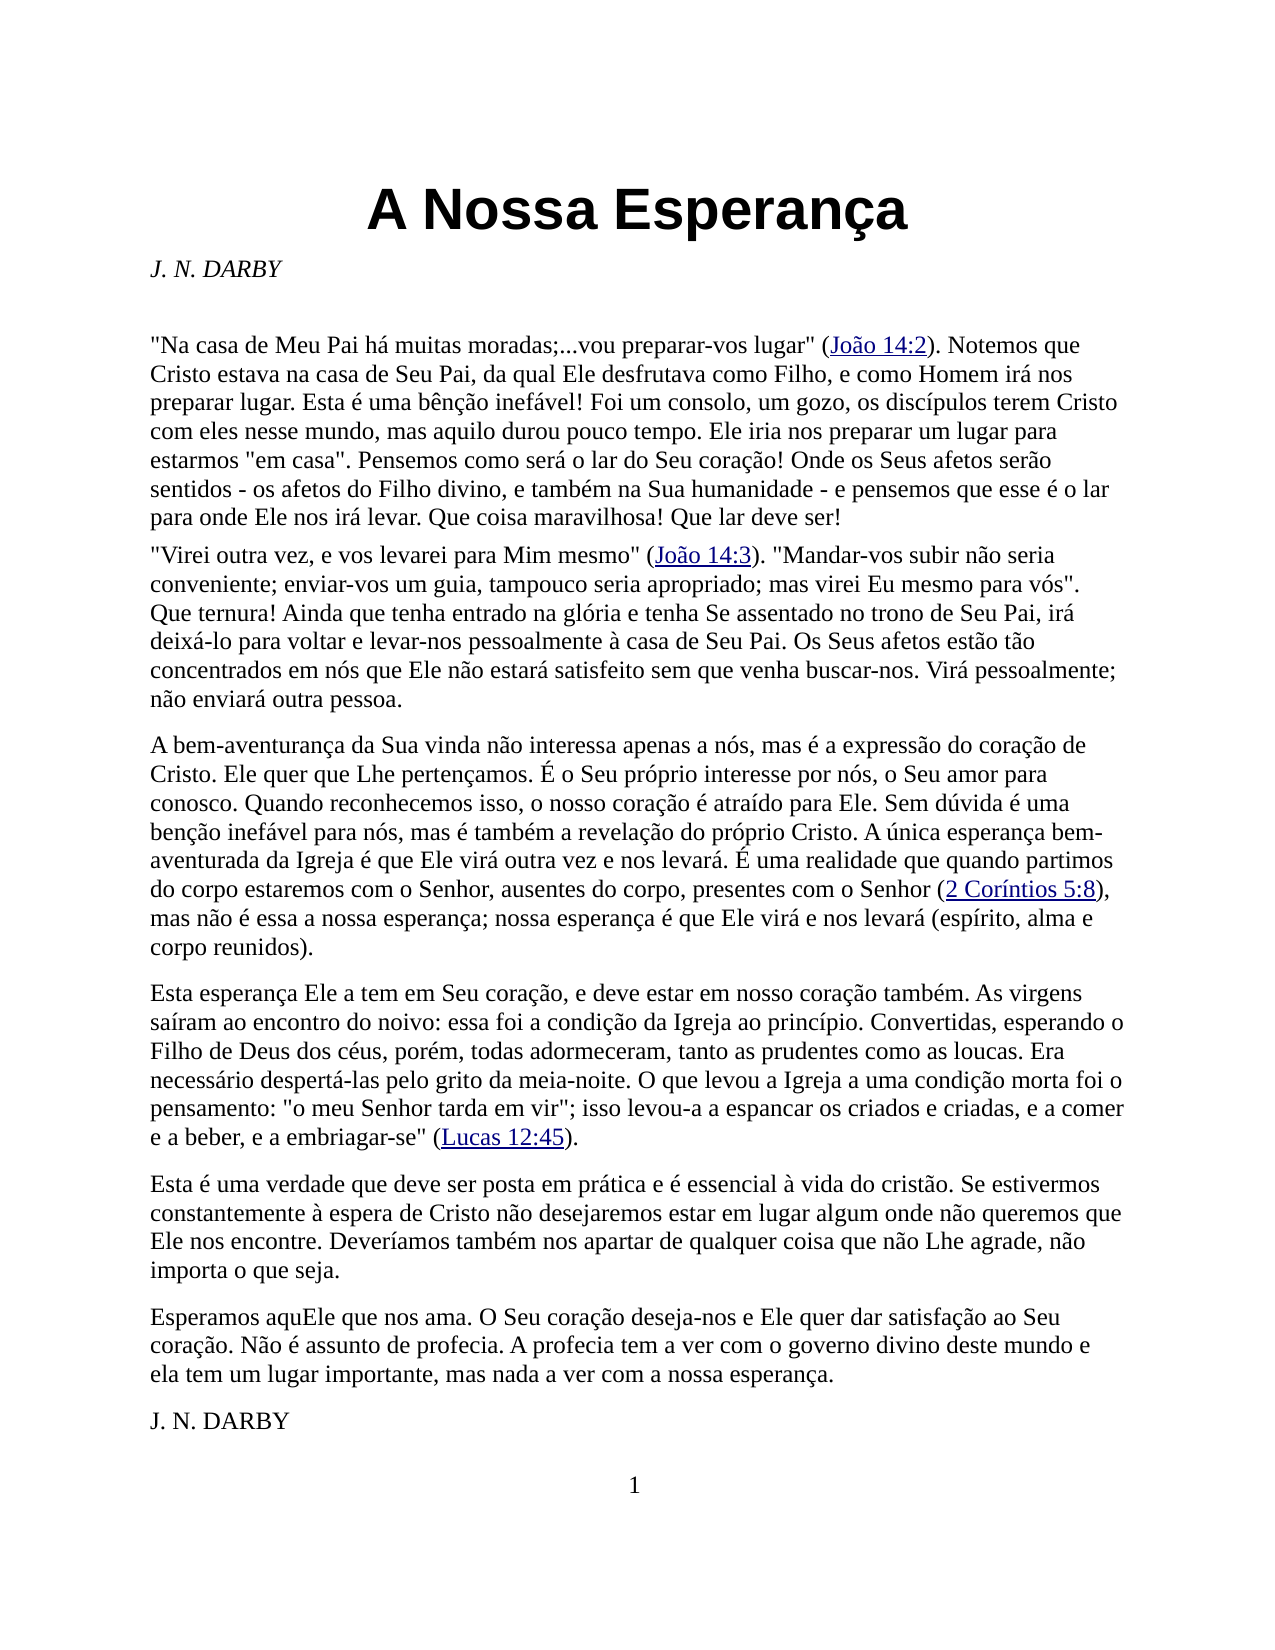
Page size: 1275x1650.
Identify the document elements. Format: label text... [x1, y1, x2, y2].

text J. N. DARBY [150, 1406, 1125, 1435]
text Esta esperança Ele a tem em Seu coração, e deve estar em nosso coração também. As virgens saíram ao encontro do noivo: essa foi a condição da Igreja ao princípio. Convertidas, esperando o Filho de Deus dos céus, porém, todas adormeceram, tanto as prudentes como as loucas. Era necessário despertá-las pelo grito da meia-noite. O que levou a Igreja a uma condição morta foi o pensamento: "o meu Senhor tarda em vir"; isso levou-a a espancar os criados e criadas, e a comer e a beber, e a embriagar-se" (Lucas 12:45). [150, 978, 1125, 1151]
text J. N. DARBY [150, 254, 1125, 283]
text "Na casa de Meu Pai há muitas moradas;...vou preparar-vos lugar" (João 14:2). Notemos que Cristo estava na casa de Seu Pai, da qual Ele desfrutava como Filho, e como Homem irá nos preparar lugar. Esta é uma bênção inefável! Foi um consolo, um gozo, os discípulos terem Cristo com eles nesse mundo, mas aquilo durou pouco tempo. Ele iria nos preparar um lugar para estarmos "em casa". Pensemos como será o lar do Seu coração! Onde os Seus afetos serão sentidos - os afetos do Filho divino, e também na Sua humanidade - e pensemos que esse é o lar para onde Ele nos irá levar. Que coisa maravilhosa! Que lar deve ser! [150, 330, 1125, 531]
text Esta é uma verdade que deve ser posta em prática e é essencial à vida do cristão. Se estivermos constantemente à espera de Cristo não desejaremos estar em lugar algum onde não queremos que Ele nos encontre. Deveríamos também nos apartar de qualquer coisa que não Lhe agrade, não importa o que seja. [150, 1169, 1125, 1284]
text A bem-aventurança da Sua vinda não interessa apenas a nós, mas é a expressão do coração de Cristo. Ele quer que Lhe pertençamos. É o Seu próprio interesse por nós, o Seu amor para conosco. Quando reconhecemos isso, o nosso coração é atraído para Ele. Sem dúvida é uma benção inefável para nós, mas é também a revelação do próprio Cristo. A única esperança bem-aventurada da Igreja é que Ele virá outra vez e nos levará. É uma realidade que quando partimos do corpo estaremos com o Senhor, ausentes do corpo, presentes com o Senhor (2 Coríntios 5:8), mas não é essa a nossa esperança; nossa esperança é que Ele virá e nos levará (espírito, alma e corpo reunidos). [150, 731, 1125, 961]
text Esperamos aquEle que nos ama. O Seu coração deseja-nos e Ele quer dar satisfação ao Seu coração. Não é assunto de profecia. A profecia tem a ver com o governo divino deste mundo e ela tem um lugar importante, mas nada a ver com a nossa esperança. [150, 1302, 1125, 1388]
text "Virei outra vez, e vos levarei para Mim mesmo" (João 14:3). "Mandar-vos subir não seria conveniente; enviar-vos um guia, tampouco seria apropriado; mas virei Eu mesmo para vós". Que ternura! Ainda que tenha entrado na glória e tenha Se assentado no trono de Seu Pai, irá deixá-lo para voltar e levar-nos pessoalmente à casa de Seu Pai. Os Seus afetos estão tão concentrados em nós que Ele não estará satisfeito sem que venha buscar-nos. Virá pessoalmente; não enviará outra pessoa. [150, 540, 1125, 713]
title A Nossa Esperança [150, 175, 1125, 242]
